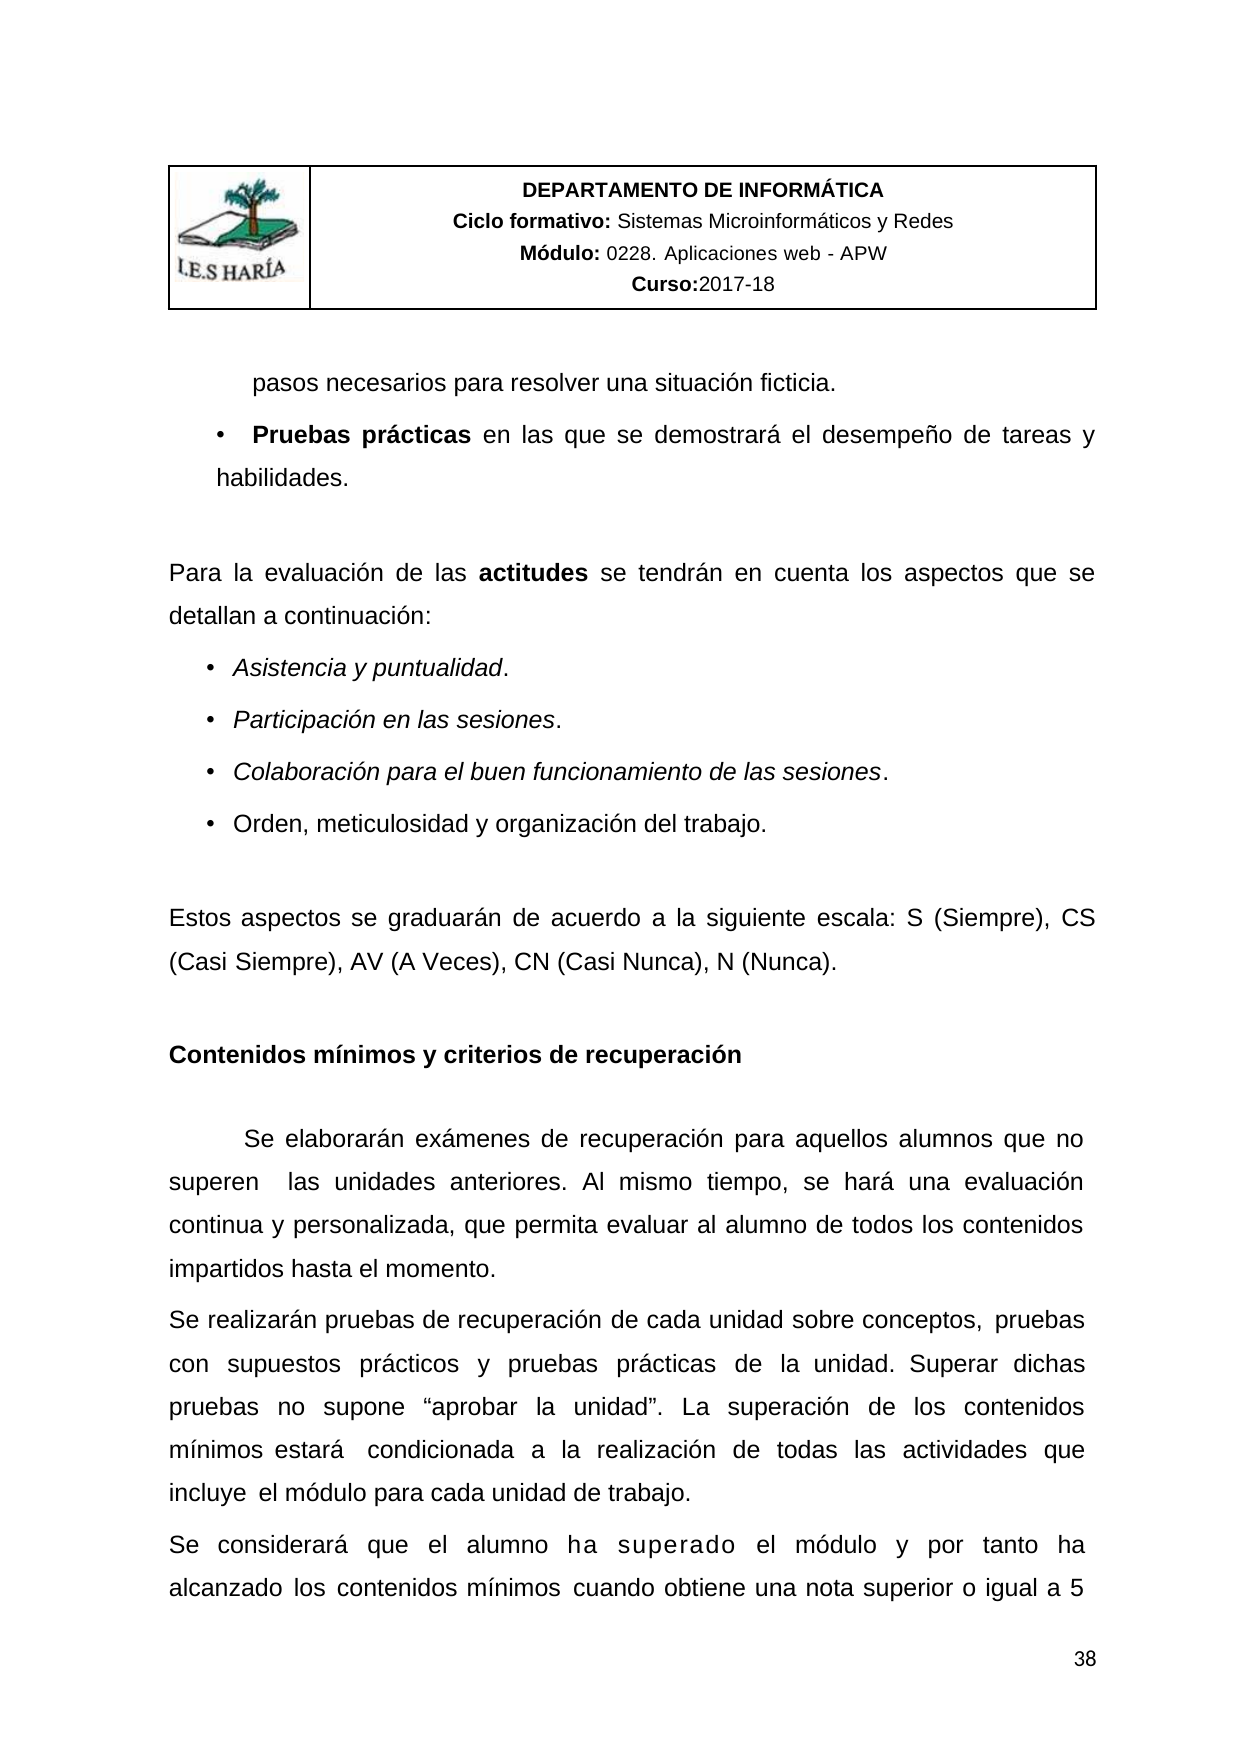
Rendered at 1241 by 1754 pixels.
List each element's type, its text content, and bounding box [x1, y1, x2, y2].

text Se considerará que el alumno ha superado el módulo y por tanto ha alcanzado los contenidos mínimos cuando obtiene una nota superior o igual a 5 [169, 1530, 1085, 1602]
list Pruebas prácticas en las que se demostrará el desempeño de tareas y habilidades. [216, 420, 1096, 492]
text Se realizarán pruebas de recuperación de cada unidad sobre conceptos, pruebas con supuestos prácticos y pruebas prácticas de la unidad. Superar dichas pruebas no supone “aprobar la unidad”. La superación de los contenidos mínimos estará condicionada a la realización de todas las actividades que incluye el módulo para cada unidad de trabajo. [169, 1306, 1085, 1507]
list Participación en las sesiones. [206, 705, 1096, 734]
text Para la evaluación de las actitudes se tendrán en cuenta los aspectos que se detallan a continuación: [169, 558, 1096, 630]
text Se elaborarán exámenes de recuperación para aquellos alumnos que no superen las unidades anteriores. Al mismo tiempo, se hará una evaluación continua y personalizada, que permita evaluar al alumno de todos los contenidos impartidos hasta el momento. [169, 1124, 1085, 1282]
list Colaboración para el buen funcionamiento de las sesiones. [206, 757, 1096, 786]
text Contenidos mínimos y criterios de recuperación [169, 1040, 1096, 1069]
picture [174, 172, 305, 282]
list pasos necesarios para resolver una situación ficticia. [214, 368, 1096, 397]
list Orden, meticulosidad y organización del trabajo. [206, 809, 1096, 838]
list Asistencia y puntualidad. [206, 653, 1096, 682]
text Estos aspectos se graduarán de acuerdo a la siguiente escala: S (Siempre), CS (Casi Siempre), AV (A Veces), CN (Casi Nunca), N (Nunca). [169, 903, 1096, 975]
